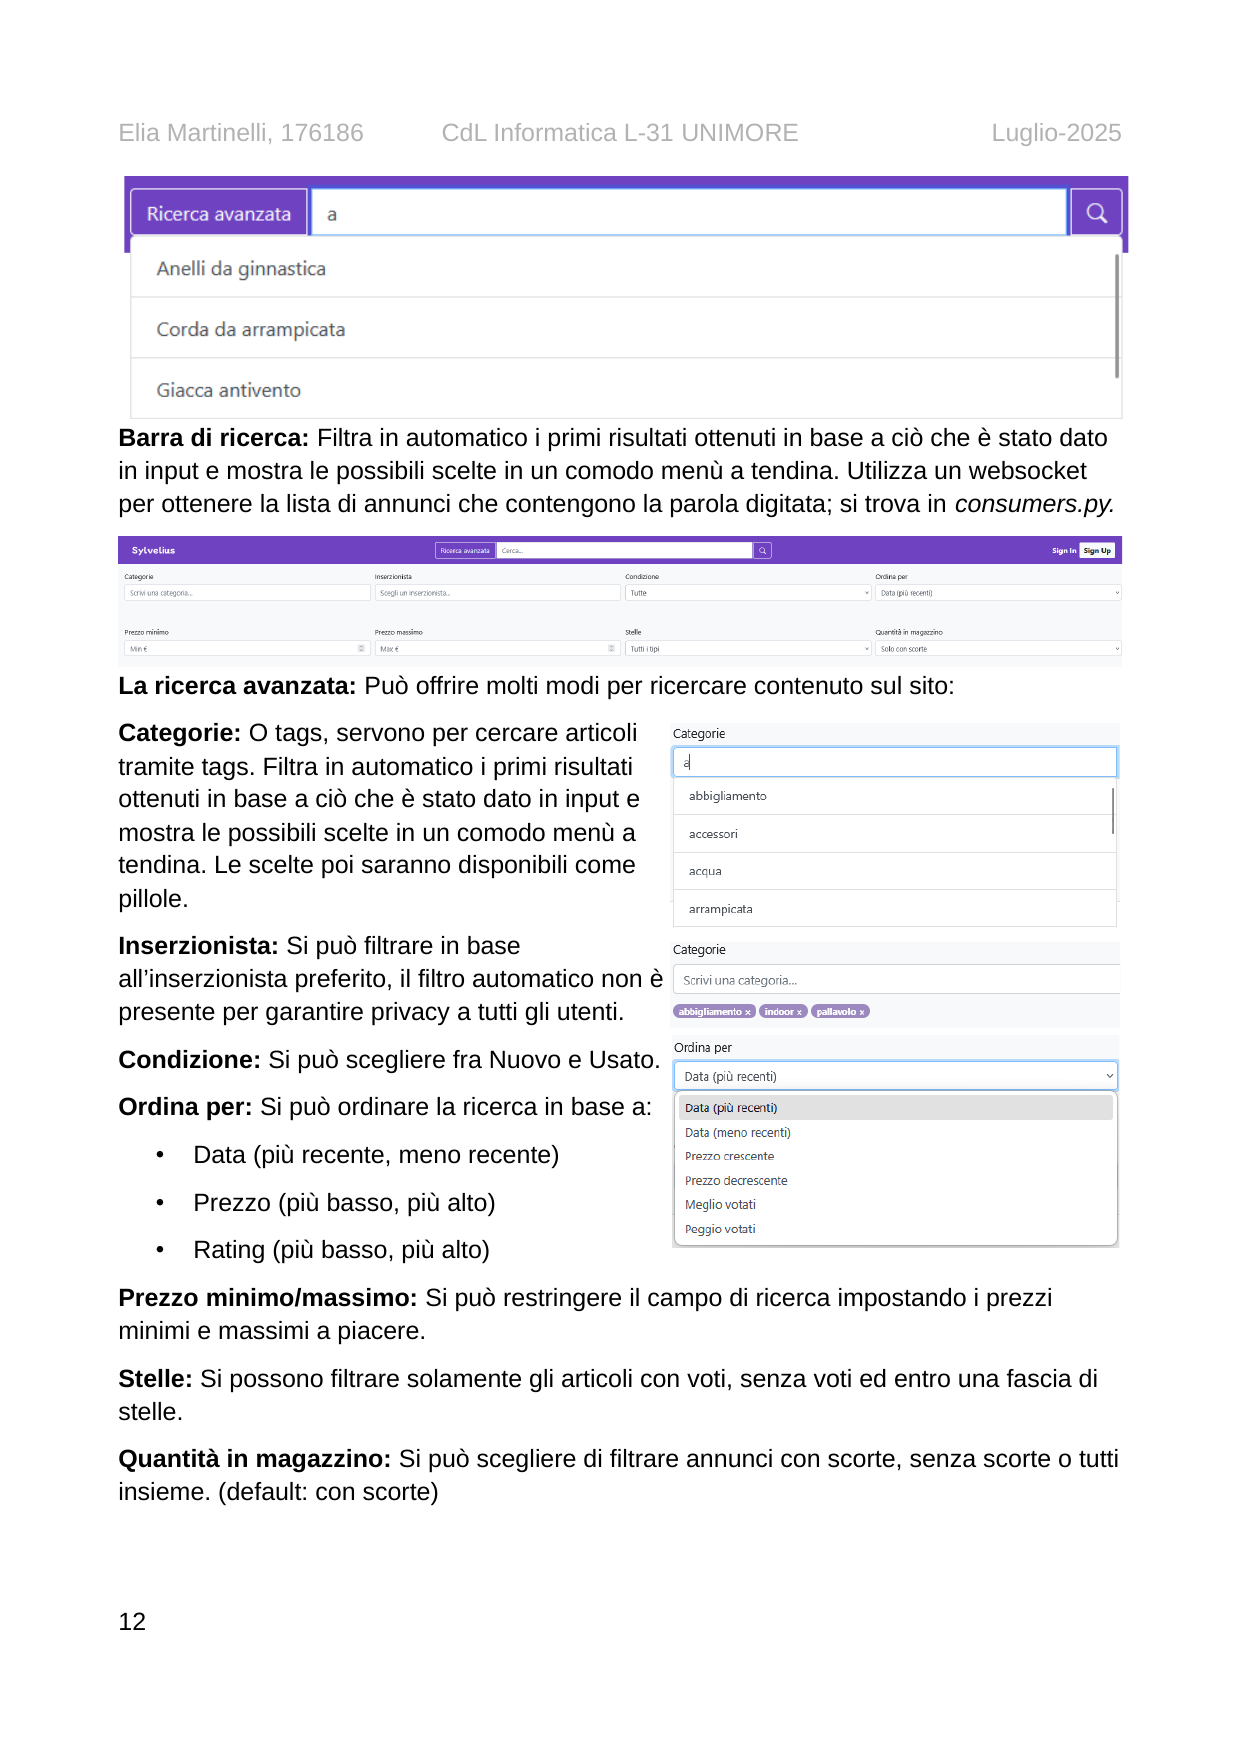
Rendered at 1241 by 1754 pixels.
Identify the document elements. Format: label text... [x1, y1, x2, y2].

text Barra di ricerca: Filtra in automatico i primi risultati ottenuti in base a ciò che è stato dato in input e mostra le possibili scelte in un comodo menù a tendina. Utilizza un websocket per ottenere la lista di annunci che contengono la parola digitata; si trova in consumers.py. [118, 176, 1122, 517]
list Prezzo (più basso, più alto) [156, 1188, 672, 1217]
list Data (più recente, meno recente) [156, 1140, 672, 1169]
picture [124, 176, 1129, 419]
text Ordina per: Si può ordinare la ricerca in base a: [118, 1092, 672, 1121]
text La ricerca avanzata: Può offrire molti modi per ricercare contenuto sul sito: [118, 667, 1122, 699]
text Inserzionista: Si può filtrare in base all’inserzionista preferito, il filtro automatico non è presente per garantire privacy a tutti gli utenti. [118, 931, 1122, 1026]
picture [118, 536, 1123, 667]
text Stelle: Si possono filtrare solamente gli articoli con voti, senza voti ed entro una fascia di stelle. [118, 1364, 1122, 1426]
text Quantità in magazzino: Si può scegliere di filtrare annunci con scorte, senza scorte o tutti insieme. (default: con scorte) [118, 1444, 1122, 1506]
picture [670, 723, 1121, 931]
picture [670, 942, 1121, 1028]
list Rating (più basso, più alto) [156, 1235, 1122, 1264]
text Condizione: Si può scegliere fra Nuovo e Usato. [118, 1045, 672, 1073]
text Categorie: O tags, servono per cercare articoli tramite tags. Filtra in automatico i primi risultati ottenuti in base a ciò che è stato dato in input e mostra le possibili scelte in un comodo menù a tendina. Le scelte poi saranno disponibili come pillole. [118, 718, 1122, 912]
text Prezzo minimo/massimo: Si può restringere il campo di ricerca impostando i prezzi minimi e massimi a piacere. [118, 1283, 1122, 1345]
picture [672, 1035, 1120, 1248]
